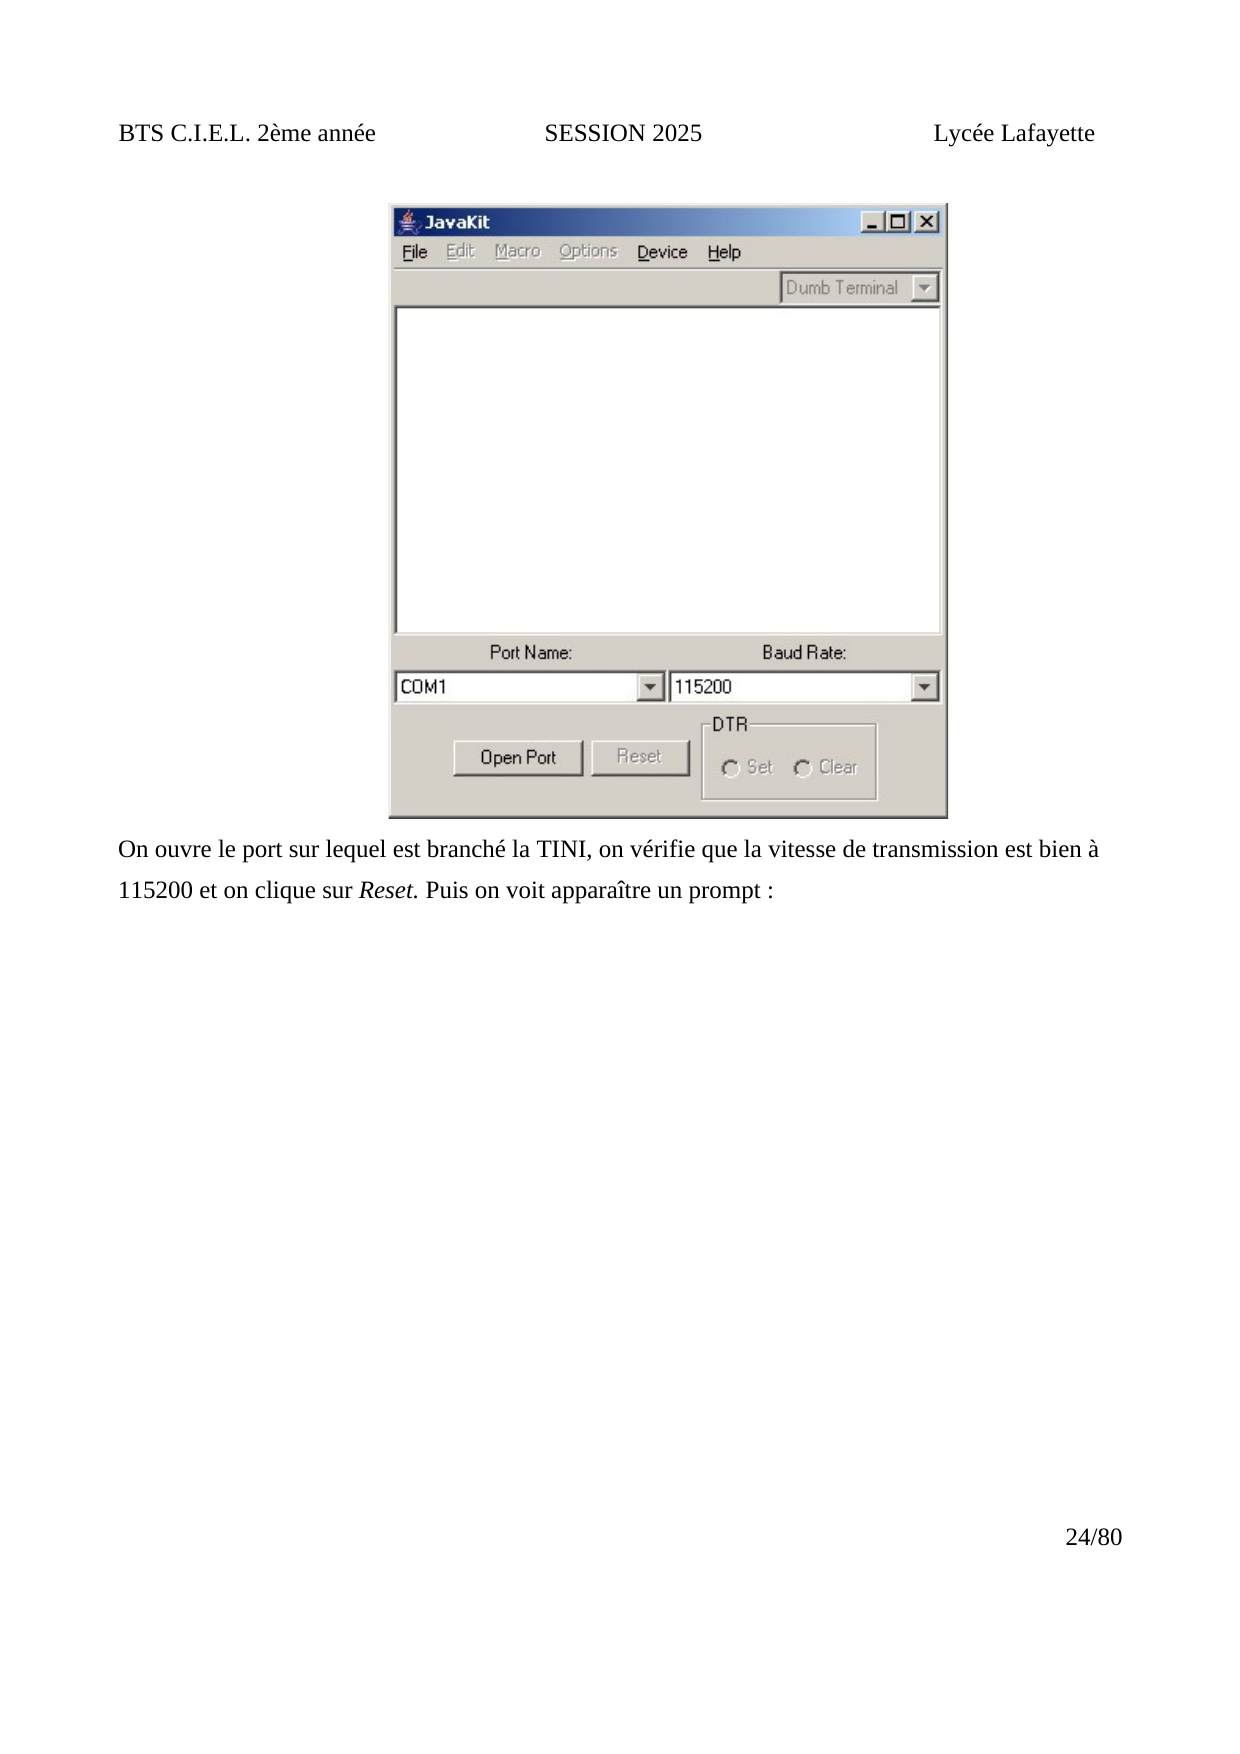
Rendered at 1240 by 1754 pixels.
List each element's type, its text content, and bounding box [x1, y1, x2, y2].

text On ouvre le port sur lequel est branché la TINI, on vérifie que la vitesse de transmission est bien à 115200 et on clique sur Reset. Puis on voit apparaître un prompt : [118, 834, 1121, 904]
picture [388, 203, 949, 819]
